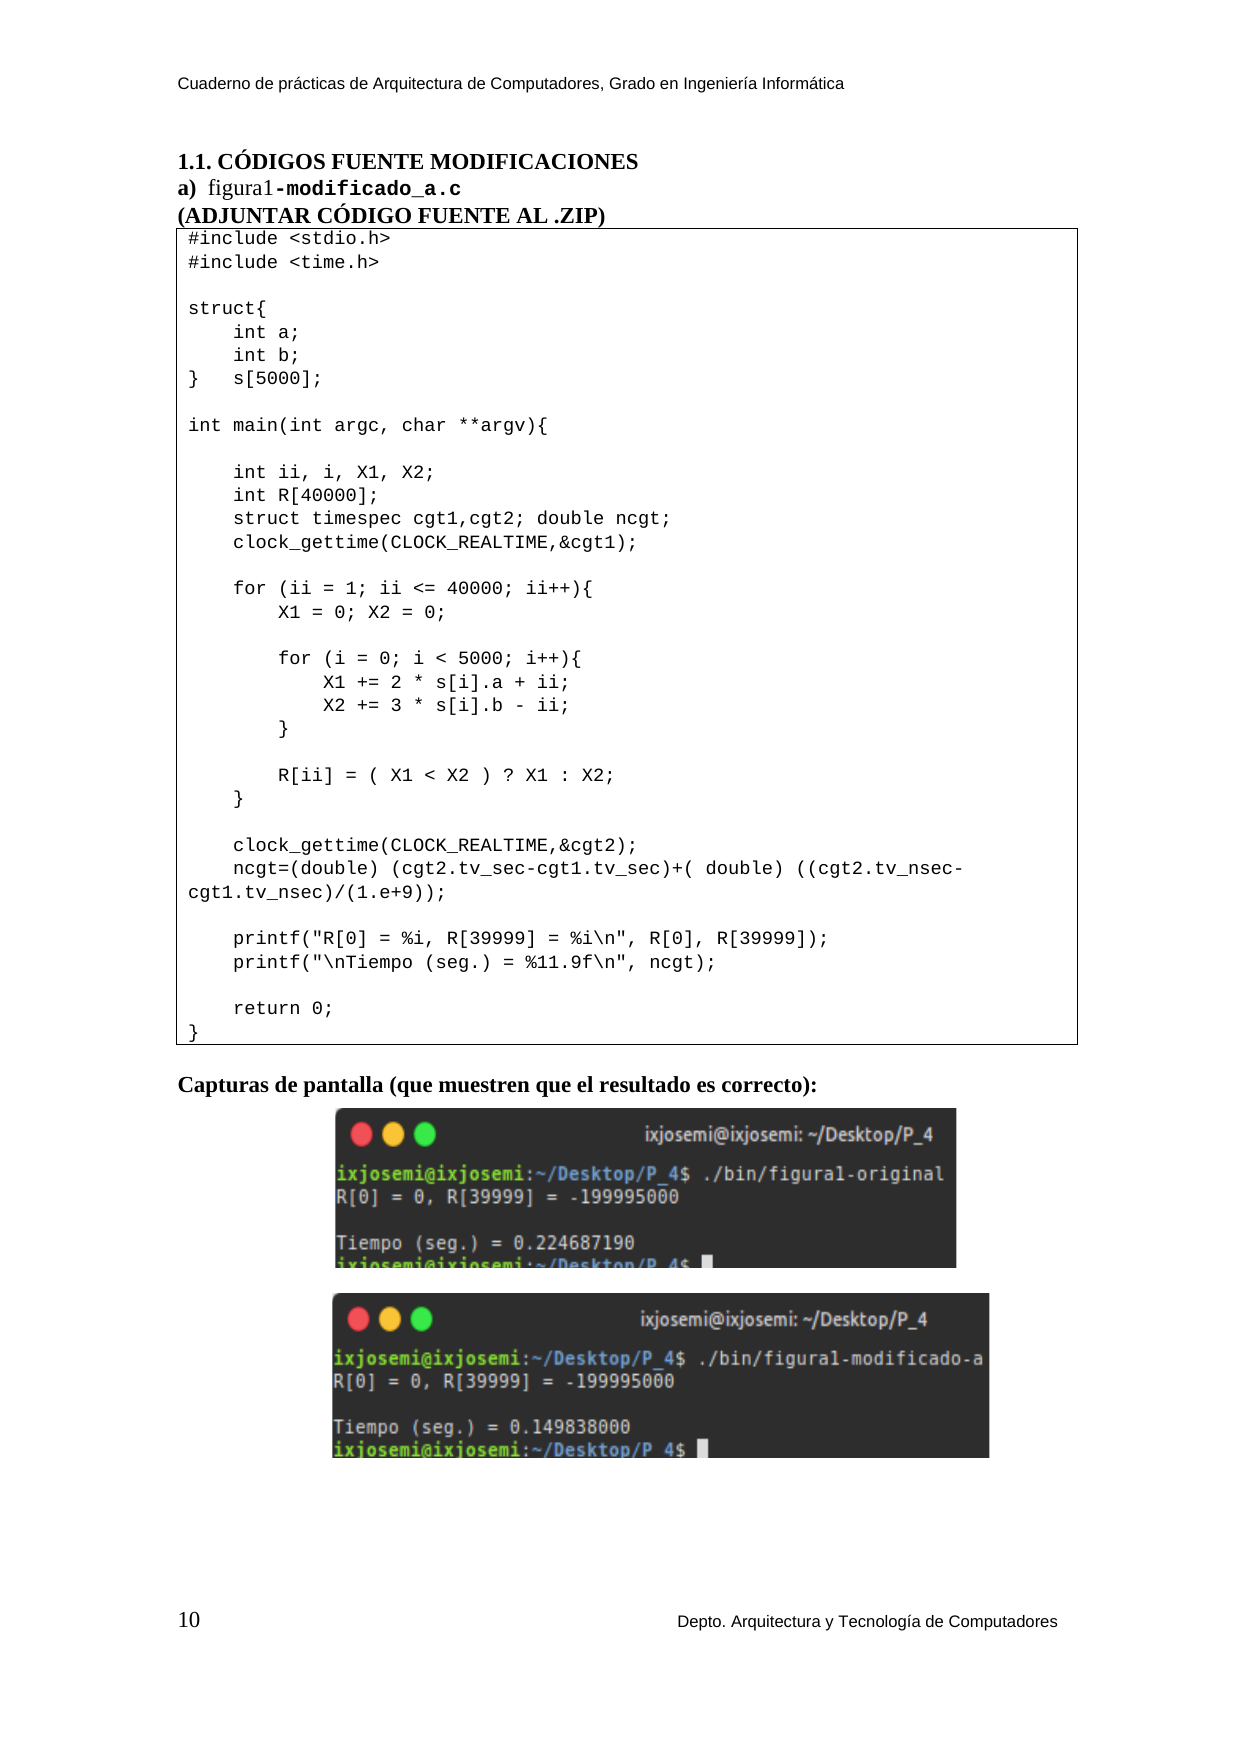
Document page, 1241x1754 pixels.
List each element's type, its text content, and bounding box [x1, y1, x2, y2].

table_header #include <stdio.h> #include <time.h> struct{ int a; int b; } s[5000]; int main(int argc, char **argv){ int ii, i, X1, X2; int R[40000]; struct timespec cgt1,cgt2; double ncgt; clock_gettime(CLOCK_REALTIME,&cgt1); for (ii = 1; ii <= 40000; ii++){ X1 = 0; X2 = 0; for (i = 0; i < 5000; i++){ X1 += 2 * s[i].a + ii; X2 += 3 * s[i].b - ii; } R[ii] = ( X1 < X2 ) ? X1 : X2; } clock_gettime(CLOCK_REALTIME,&cgt2); ncgt=(double) (cgt2.tv_sec-cgt1.tv_sec)+( double) ((cgt2.tv_nsec-cgt1.tv_nsec)/(1.e+9)); printf("R[0] = %i, R[39999] = %i\n", R[0], R[39999]); printf("\nTiempo (seg.) = %11.9f\n", ncgt); return 0; } [177, 229, 1077, 1044]
text a) figura1-modificado_a.c [177, 174, 1063, 202]
text (ADJUNTAR CÓDIGO FUENTE AL .ZIP) [177, 202, 1063, 228]
text 1.1. CÓDIGOS FUENTE MODIFICACIONES [177, 148, 1063, 174]
text Capturas de pantalla (que muestren que el resultado es correcto): [177, 1071, 1063, 1097]
picture [332, 1293, 990, 1458]
picture [335, 1108, 957, 1268]
